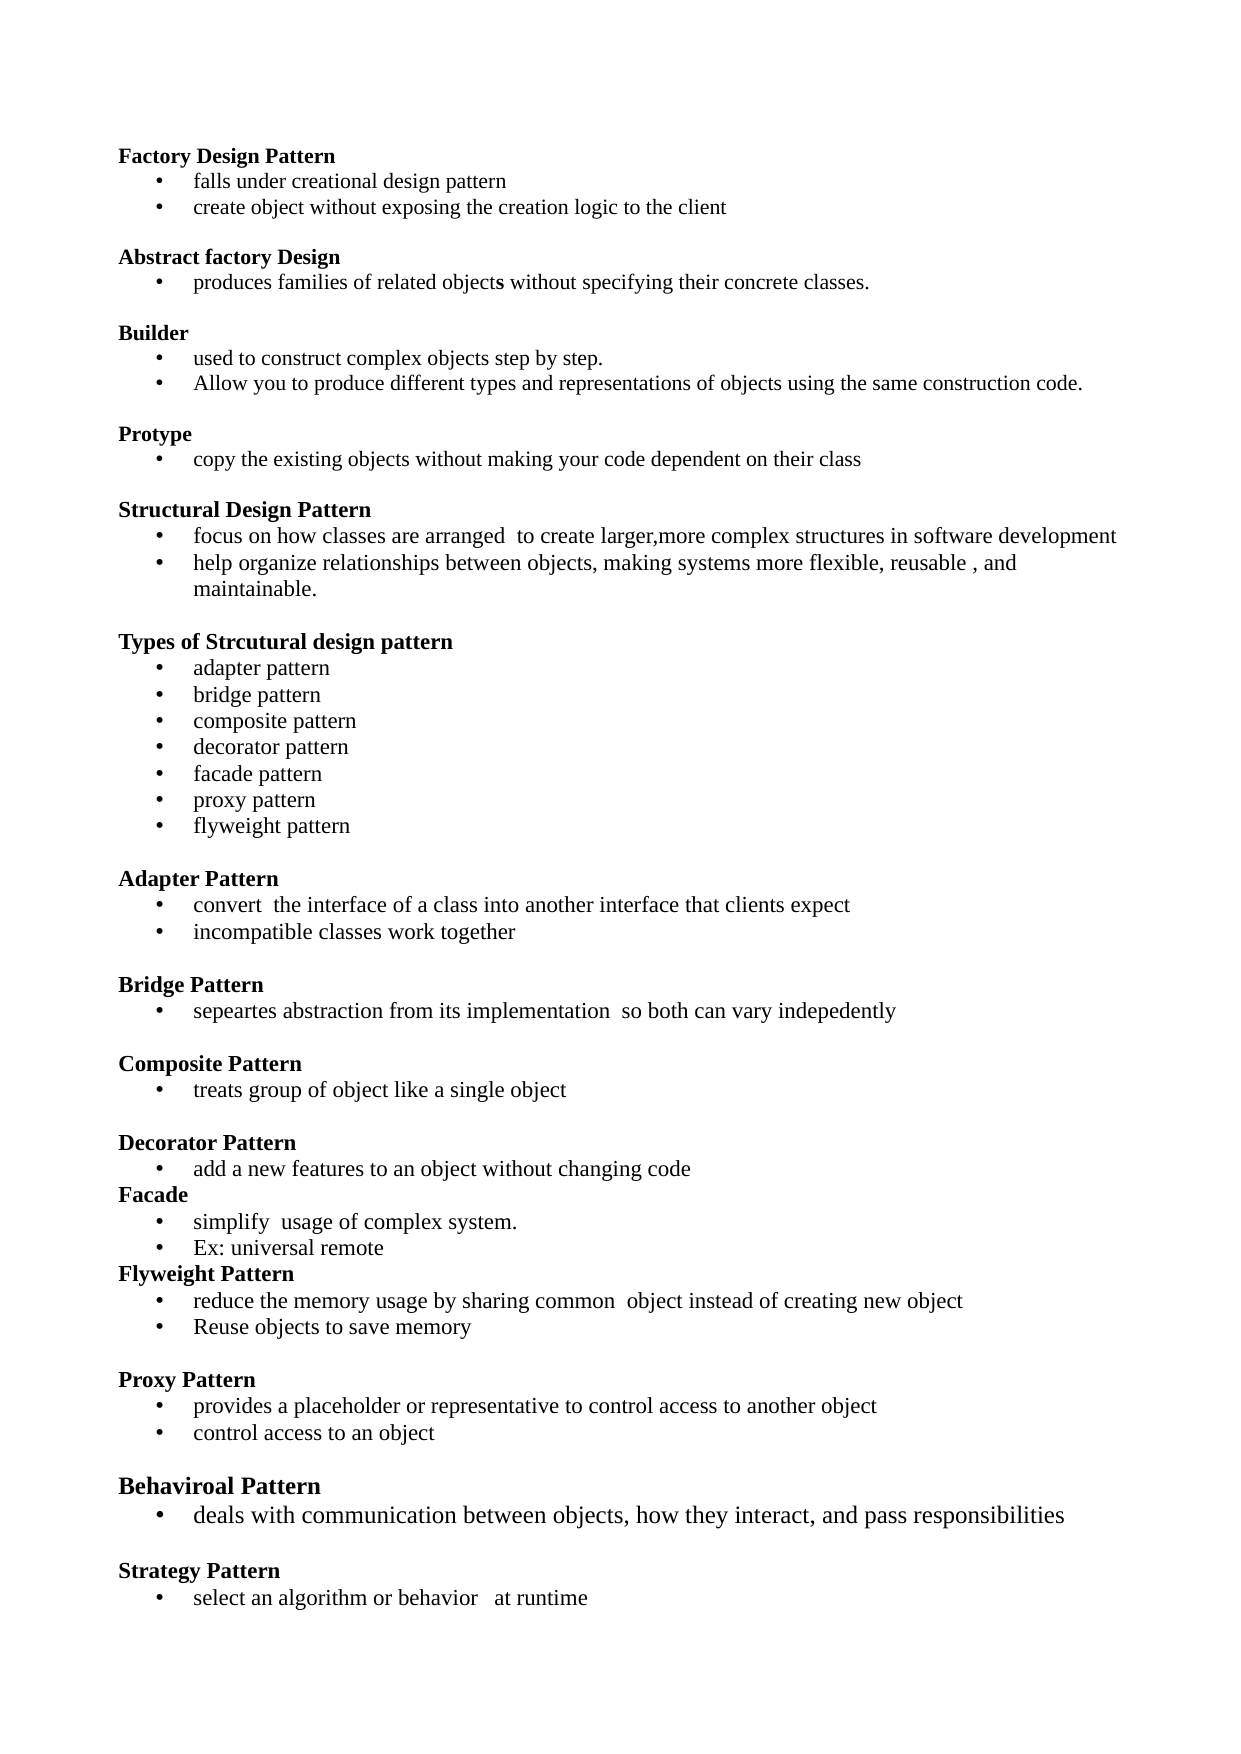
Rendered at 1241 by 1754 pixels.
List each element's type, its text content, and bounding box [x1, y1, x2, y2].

text Composite Pattern [118, 1050, 1122, 1076]
list used to construct complex objects step by step. [156, 345, 1122, 370]
text Types of Strcutural design pattern [118, 628, 1122, 654]
text Strategy Pattern [118, 1558, 1122, 1584]
list convert the interface of a class into another interface that clients expect [156, 892, 1122, 918]
list decorator pattern [156, 733, 1122, 760]
list select an algorithm or behavior at runtime [156, 1584, 1122, 1610]
list Reuse objects to save memory [156, 1313, 1122, 1339]
list facade pattern [156, 760, 1122, 786]
text Structural Design Pattern [118, 496, 1122, 523]
list flyweight pattern [156, 812, 1122, 839]
text Facade [118, 1181, 1122, 1208]
text Decorator Pattern [118, 1129, 1122, 1155]
list Ex: universal remote [156, 1234, 1122, 1261]
list reduce the memory usage by sharing common object instead of creating new object [156, 1287, 1122, 1313]
list provides a placeholder or representative to control access to another object [156, 1392, 1122, 1419]
text Proxy Pattern [118, 1366, 1122, 1392]
list proxy pattern [156, 786, 1122, 812]
list bridge pattern [156, 681, 1122, 707]
list focus on how classes are arranged to create larger,more complex structures in software development [156, 523, 1122, 549]
list control access to an object [156, 1419, 1122, 1445]
list treats group of object like a single object [156, 1076, 1122, 1102]
text Behaviroal Pattern [118, 1471, 1122, 1500]
list composite pattern [156, 707, 1122, 733]
list add a new features to an object without changing code [156, 1155, 1122, 1181]
list deals with communication between objects, how they interact, and pass responsibilities [156, 1500, 1122, 1529]
text Flyweight Pattern [118, 1261, 1122, 1287]
list sepeartes abstraction from its implementation so both can vary indepedently [156, 997, 1122, 1023]
list produces families of related objects without specifying their concrete classes. [156, 269, 1122, 294]
text Factory Design Pattern [118, 143, 1122, 168]
text Builder [118, 320, 1122, 345]
list incompatible classes work together [156, 918, 1122, 944]
list copy the existing objects without making your code dependent on their class [156, 446, 1122, 471]
text Adapter Pattern [118, 865, 1122, 892]
list falls under creational design pattern [156, 168, 1122, 194]
text Bridge Pattern [118, 971, 1122, 997]
list Allow you to produce different types and representations of objects using the same construction code. [156, 370, 1122, 395]
list create object without exposing the creation logic to the client [156, 194, 1122, 219]
text Abstract factory Design [118, 244, 1122, 269]
list adapter pattern [156, 654, 1122, 681]
text Protype [118, 421, 1122, 446]
list simplify usage of complex system. [156, 1208, 1122, 1234]
list help organize relationships between objects, making systems more flexible, reusable , and maintainable. [156, 549, 1122, 602]
